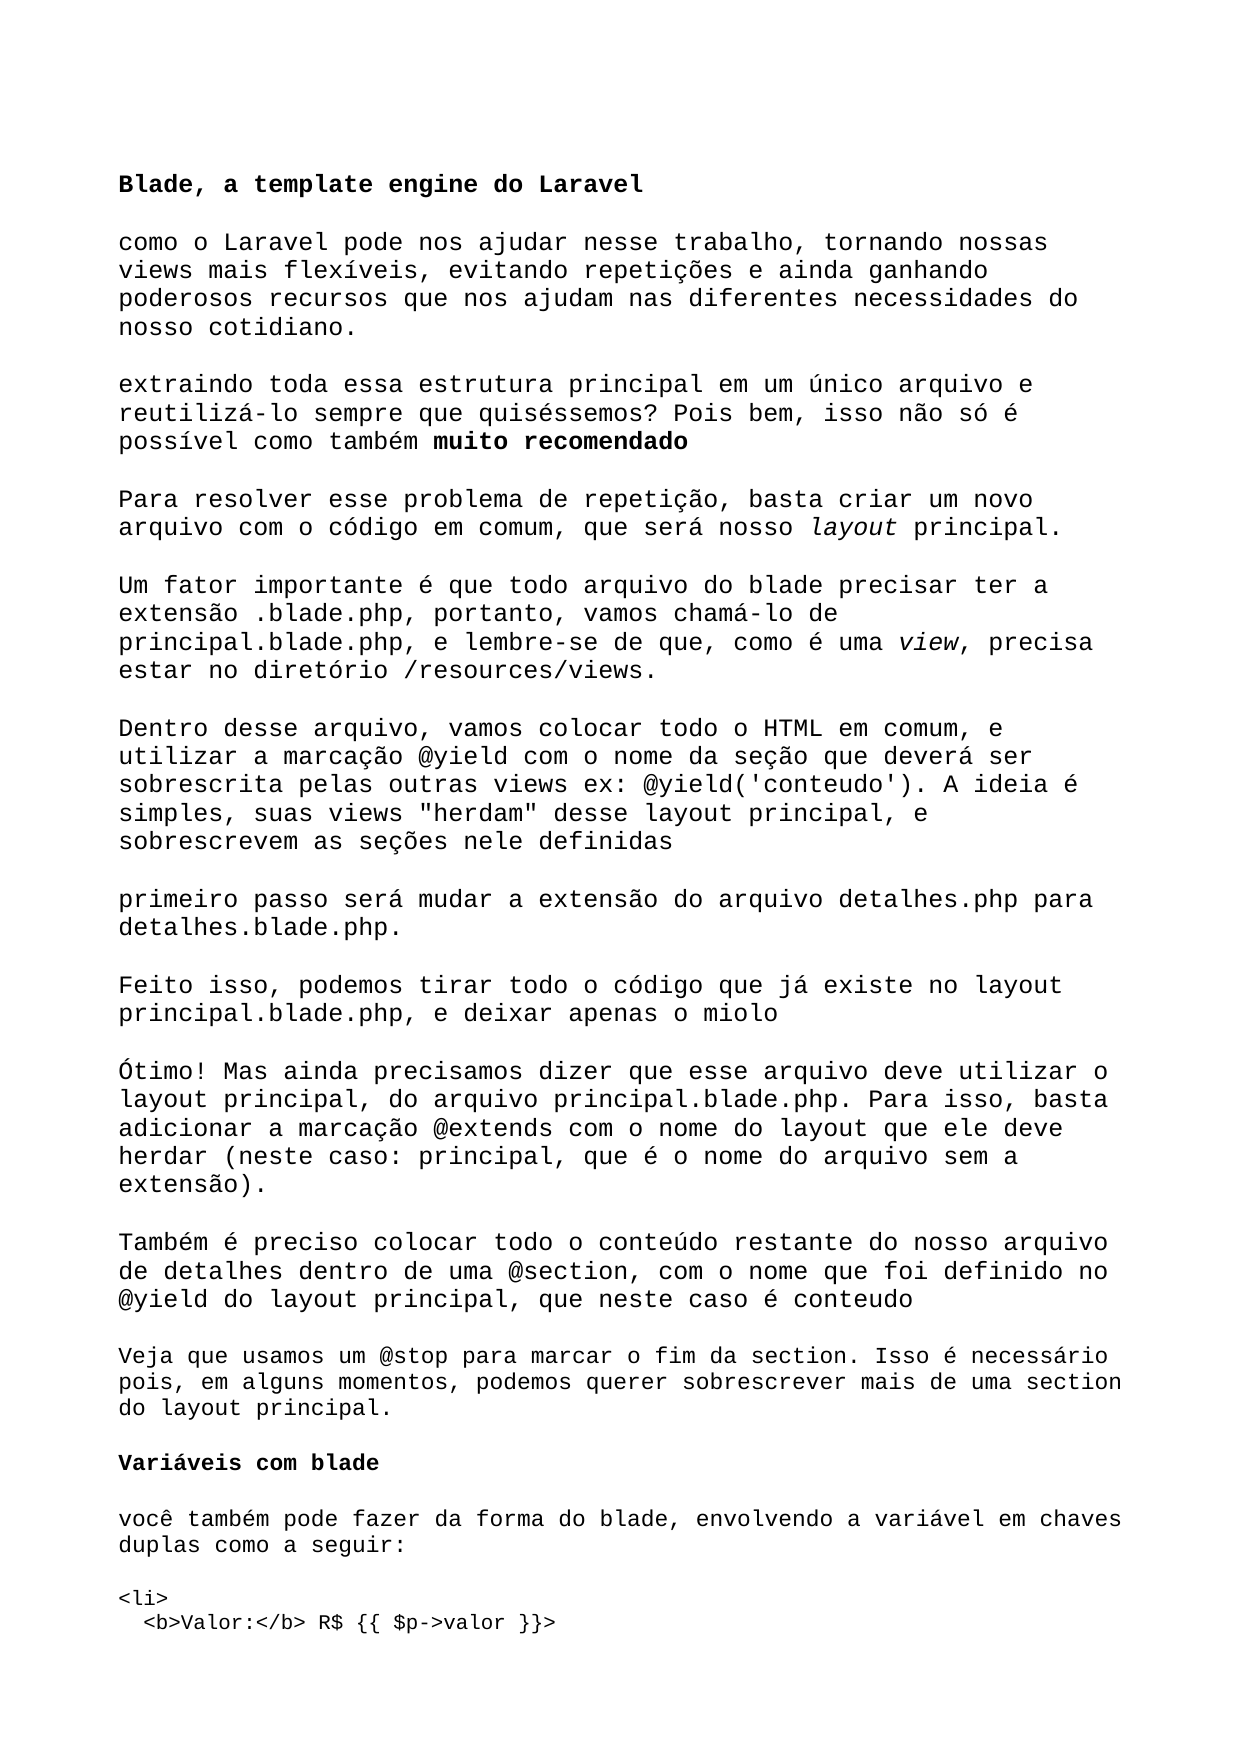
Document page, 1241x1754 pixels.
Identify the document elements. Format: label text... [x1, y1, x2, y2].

text Veja que usamos um @stop para marcar o fim da section. Isso é necessário pois, em alguns momentos, podemos querer sobrescrever mais de uma section do layout principal. [118, 1344, 1122, 1422]
text <li> [118, 1588, 1122, 1612]
text Também é preciso colocar todo o conteúdo restante do nosso arquivo de detalhes dentro de uma @section, com o nome que foi definido no @yield do layout principal, que neste caso é conteudo [118, 1230, 1122, 1315]
text Um fator importante é que todo arquivo do blade precisar ter a extensão .blade.php, portanto, vamos chamá-lo de principal.blade.php, e lembre-se de que, como é uma view, precisa estar no diretório /resources/views. [118, 572, 1122, 686]
subtitle Blade, a template engine do Laravel [118, 171, 1122, 199]
text <b>Valor:</b> R$ {{ $p->valor }}> [118, 1612, 1122, 1636]
text Ótimo! Mas ainda precisamos dizer que esse arquivo deve utilizar o layout principal, do arquivo principal.blade.php. Para isso, basta adicionar a marcação @extends com o nome do layout que ele deve herdar (neste caso: principal, que é o nome do arquivo sem a extensão). [118, 1059, 1122, 1200]
text Feito isso, podemos tirar todo o código que já existe no layout principal.blade.php, e deixar apenas o miolo [118, 973, 1122, 1029]
text primeiro passo será mudar a extensão do arquivo detalhes.php para detalhes.blade.php. [118, 886, 1122, 943]
text Dentro desse arquivo, vamos colocar todo o HTML em comum, e utilizar a marcação @yield com o nome da seção que deverá ser sobrescrita pelas outras views ex: @yield('conteudo'). A ideia é simples, suas views "herdam" desse layout principal, e sobrescrevem as seções nele definidas [118, 715, 1122, 857]
text como o Laravel pode nos ajudar nesse trabalho, tornando nossas views mais flexíveis, evitando repetições e ainda ganhando poderosos recursos que nos ajudam nas diferentes necessidades do nosso cotidiano. [118, 229, 1122, 342]
text você também pode fazer da forma do blade, envolvendo a variável em chaves duplas como a seguir: [118, 1507, 1122, 1559]
text extraindo toda essa estrutura principal em um único arquivo e reutilizá-lo sempre que quiséssemos? Pois bem, isso não só é possível como também muito recomendado [118, 372, 1122, 457]
text Para resolver esse problema de repetição, basta criar um novo arquivo com o código em comum, que será nosso layout principal. [118, 486, 1122, 543]
subtitle Variáveis com blade [118, 1452, 1122, 1478]
